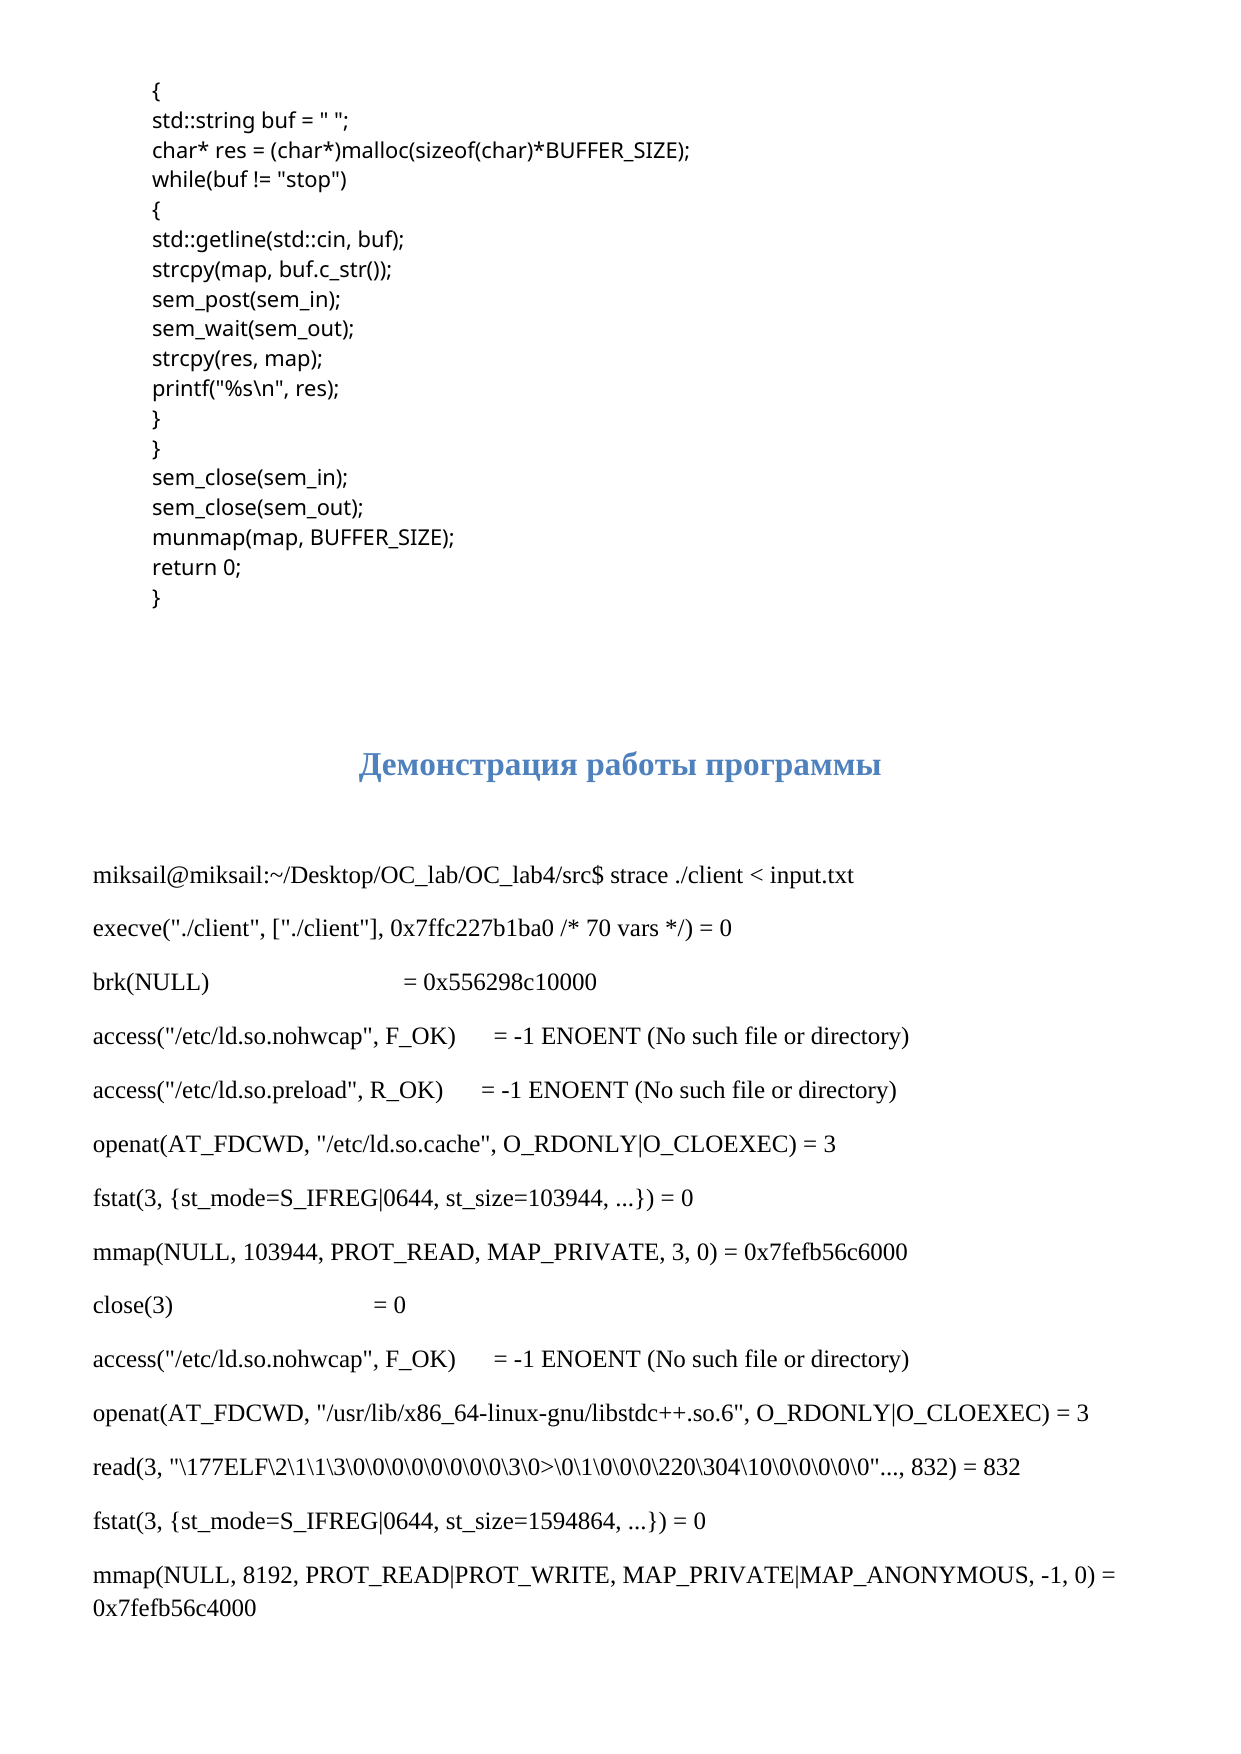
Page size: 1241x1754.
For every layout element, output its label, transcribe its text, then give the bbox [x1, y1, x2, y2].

text } [93, 432, 1147, 462]
text fstat(3, {st_mode=S_IFREG|0644, st_size=103944, ...}) = 0 [93, 1183, 1147, 1212]
text sem_close(sem_out); [93, 492, 1147, 522]
text access("/etc/ld.so.preload", R_OK) = -1 ENOENT (No such file or directory) [93, 1075, 1147, 1104]
text { [93, 75, 1147, 105]
text mmap(NULL, 8192, PROT_READ|PROT_WRITE, MAP_PRIVATE|MAP_ANONYMOUS, -1, 0) = 0x7fefb56c4000 [93, 1560, 1147, 1622]
text brk(NULL) = 0x556298c10000 [93, 967, 1147, 996]
text sem_close(sem_in); [93, 462, 1147, 492]
text sem_post(sem_in); [93, 283, 1147, 313]
text strcpy(res, map); [93, 343, 1147, 373]
text access("/etc/ld.so.nohwcap", F_OK) = -1 ENOENT (No such file or directory) [93, 1344, 1147, 1373]
text std::getline(std::cin, buf); [93, 224, 1147, 254]
text return 0; [93, 552, 1147, 581]
text printf("%s\n", res); [93, 373, 1147, 403]
text munmap(map, BUFFER_SIZE); [93, 522, 1147, 552]
subtitle Демонстрация работы программы [93, 744, 1147, 782]
text openat(AT_FDCWD, "/usr/lib/x86_64-linux-gnu/libstdc++.so.6", O_RDONLY|O_CLOEXEC) = 3 [93, 1398, 1147, 1427]
text miksail@miksail:~/Desktop/OC_lab/OC_lab4/src$ strace ./client < input.txt [93, 860, 1147, 888]
text access("/etc/ld.so.nohwcap", F_OK) = -1 ENOENT (No such file or directory) [93, 1021, 1147, 1050]
text openat(AT_FDCWD, "/etc/ld.so.cache", O_RDONLY|O_CLOEXEC) = 3 [93, 1129, 1147, 1158]
text } [93, 581, 1147, 611]
text std::string buf = " "; [93, 105, 1147, 134]
text fstat(3, {st_mode=S_IFREG|0644, st_size=1594864, ...}) = 0 [93, 1506, 1147, 1535]
text } [93, 403, 1147, 432]
text read(3, "\177ELF\2\1\1\3\0\0\0\0\0\0\0\0\3\0>\0\1\0\0\0\220\304\10\0\0\0\0\0"..., 832) = 832 [93, 1452, 1147, 1481]
text while(buf != "stop") [93, 164, 1147, 194]
text execve("./client", ["./client"], 0x7ffc227b1ba0 /* 70 vars */) = 0 [93, 913, 1147, 942]
text sem_wait(sem_out); [93, 313, 1147, 343]
text char* res = (char*)malloc(sizeof(char)*BUFFER_SIZE); [93, 134, 1147, 164]
text mmap(NULL, 103944, PROT_READ, MAP_PRIVATE, 3, 0) = 0x7fefb56c6000 [93, 1237, 1147, 1265]
text close(3) = 0 [93, 1291, 1147, 1319]
text strcpy(map, buf.c_str()); [93, 254, 1147, 283]
text { [93, 194, 1147, 224]
